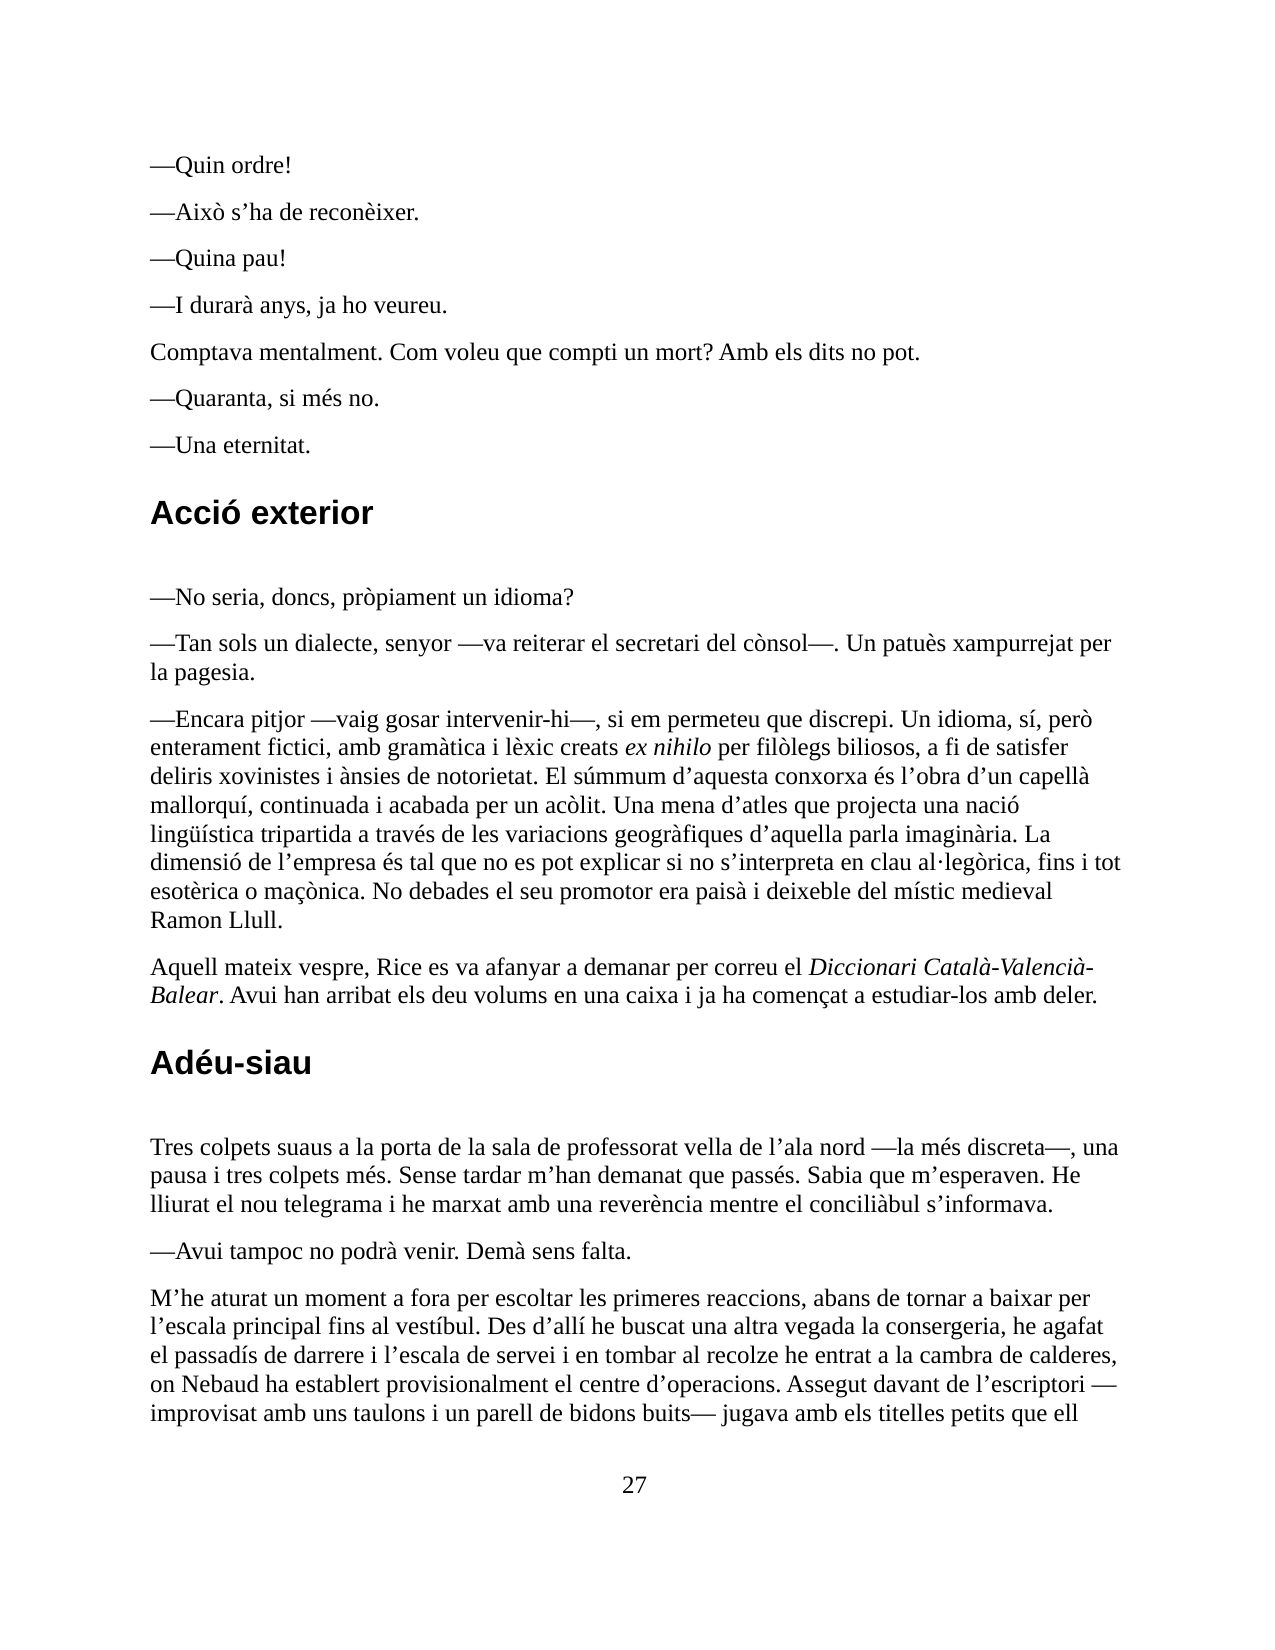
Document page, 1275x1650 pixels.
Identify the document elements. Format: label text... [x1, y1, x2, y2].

text —I durarà anys, ja ho veureu. [150, 290, 1125, 319]
text Aquell mateix vespre, Rice es va afanyar a demanar per correu el Diccionari Català-Valencià-Balear. Avui han arribat els deu volums en una caixa i ja ha començat a estudiar-los amb deler. [150, 952, 1125, 1009]
text Tres colpets suaus a la porta de la sala de professorat vella de l’ala nord —la més discreta—, una pausa i tres colpets més. Sense tardar m’han demanat que passés. Sabia que m’esperaven. He lliurat el nou telegrama i he marxat amb una reverència mentre el conciliàbul s’informava. [150, 1132, 1125, 1218]
subtitle Acció exterior [150, 493, 1125, 531]
text —Quin ordre! [150, 150, 1125, 179]
text M’he aturat un moment a fora per escoltar les primeres reaccions, abans de tornar a baixar per l’escala principal fins al vestíbul. Des d’allí he buscat una altra vegada la consergeria, he agafat el passadís de darrere i l’escala de servei i en tombar al recolze he entrat a la cambra de calderes, on Nebaud ha establert provisionalment el centre d’operacions. Assegut davant de l’escriptori —improvisat amb uns taulons i un parell de bidons buits— jugava amb els titelles petits que ell [150, 1283, 1125, 1426]
text —Encara pitjor —vaig gosar intervenir-hi—, si em permeteu que discrepi. Un idioma, sí, però enterament fictici, amb gramàtica i lèxic creats ex nihilo per filòlegs biliosos, a fi de satisfer deliris xovinistes i ànsies de notorietat. El súmmum d’aquesta conxorxa és l’obra d’un capellà mallorquí, continuada i acabada per un acòlit. Una mena d’atles que projecta una nació lingüística tripartida a través de les variacions geogràfiques d’aquella parla imaginària. La dimensió de l’empresa és tal que no es pot explicar si no s’interpreta en clau al·legòrica, fins i tot esotèrica o maçònica. No debades el seu promotor era paisà i deixeble del místic medieval Ramon Llull. [150, 704, 1125, 934]
text —Quina pau! [150, 243, 1125, 272]
subtitle Adéu-siau [150, 1043, 1125, 1082]
text —Avui tampoc no podrà venir. Demà sens falta. [150, 1236, 1125, 1265]
text —Quaranta, si més no. [150, 383, 1125, 412]
text —Una eternitat. [150, 430, 1125, 459]
text —No seria, doncs, pròpiament un idioma? [150, 582, 1125, 610]
text —Tan sols un dialecte, senyor —va reiterar el secretari del cònsol—. Un patuès xampurrejat per la pagesia. [150, 628, 1125, 686]
text —Això s’ha de reconèixer. [150, 197, 1125, 225]
text Comptava mentalment. Com voleu que compti un mort? Amb els dits no pot. [150, 337, 1125, 365]
